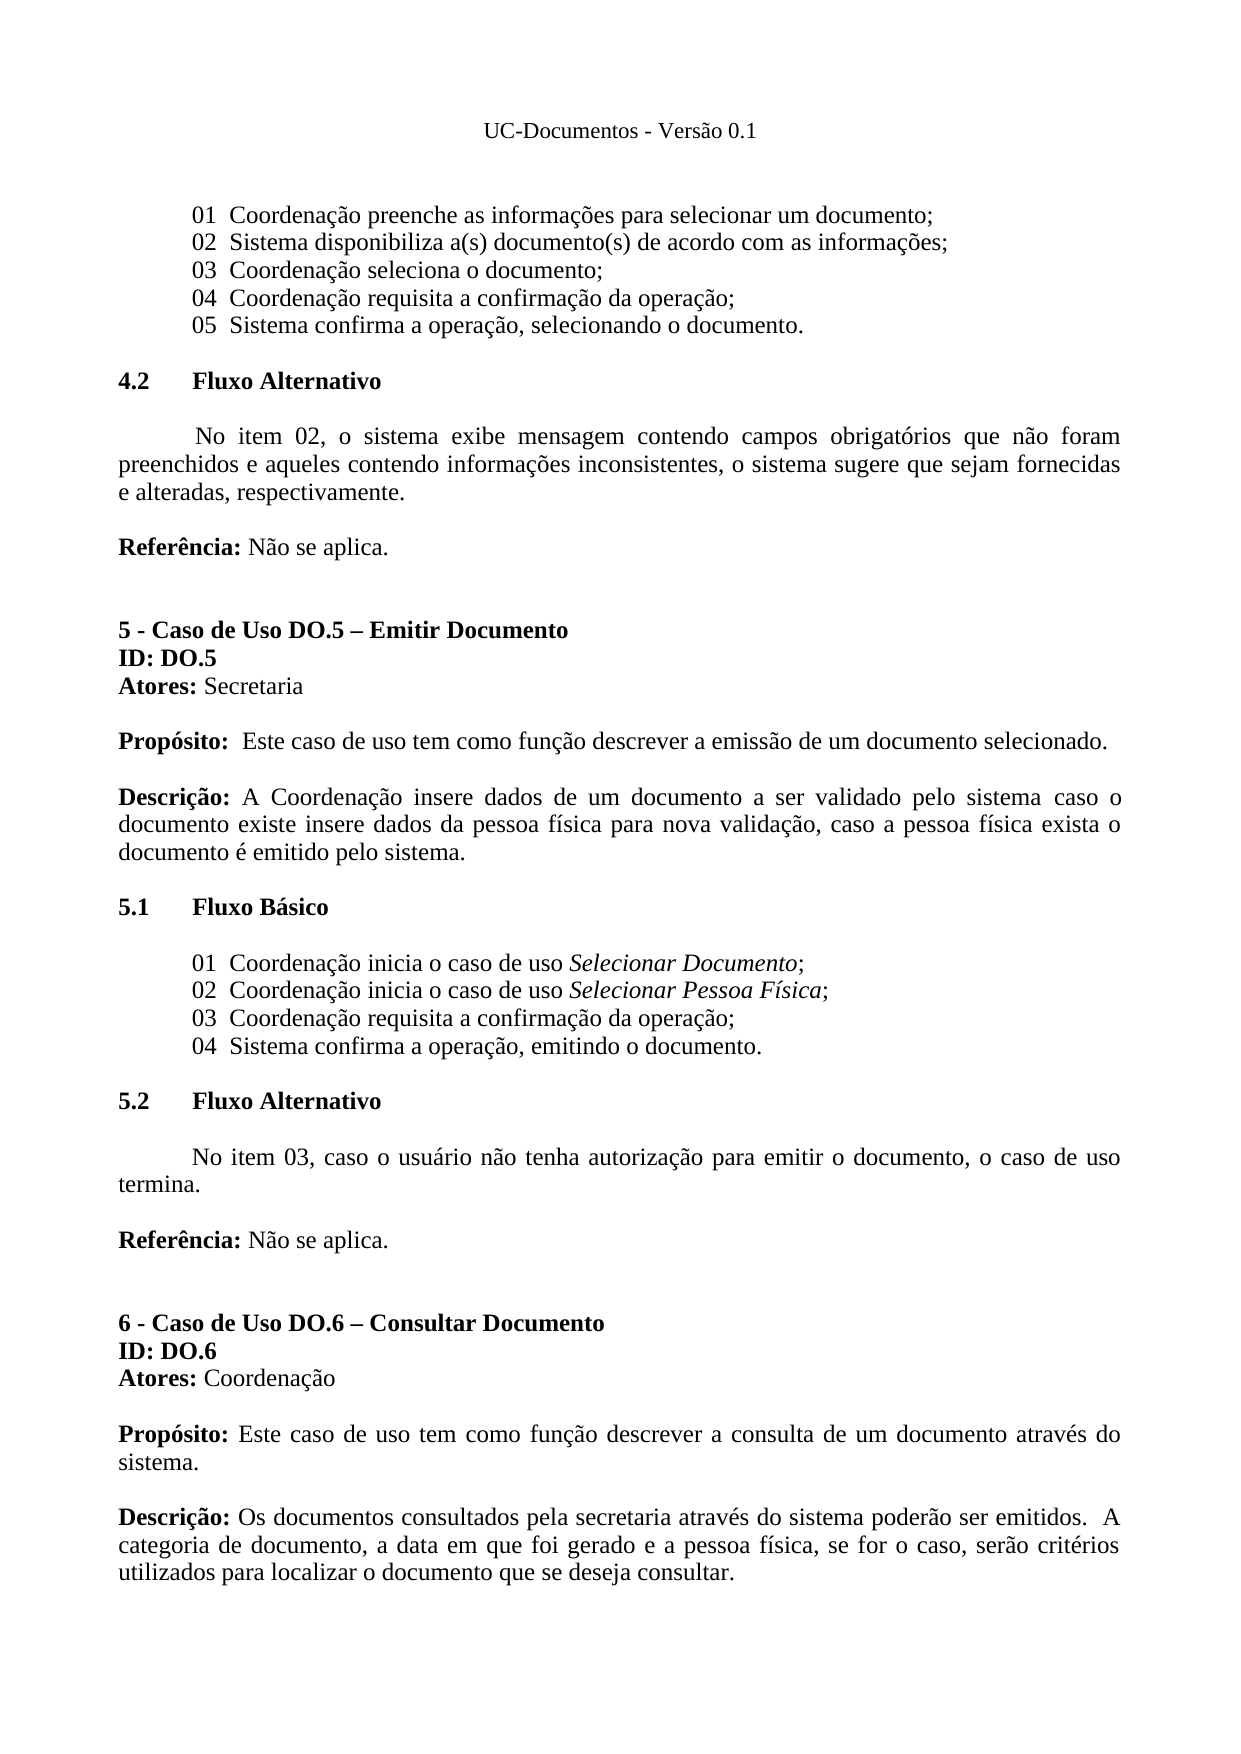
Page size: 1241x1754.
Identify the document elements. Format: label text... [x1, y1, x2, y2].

text 05 Sistema confirma a operação, selecionando o documento. [118, 312, 1122, 339]
text Descrição: Os documentos consultados pela secretaria através do sistema poderão ser emitidos. A categoria de documento, a data em que foi gerado e a pessoa física, se for o caso, serão critérios utilizados para localizar o documento que se deseja consultar. [118, 1503, 1122, 1586]
text ID: DO.6 [118, 1337, 1122, 1364]
text Atores: Secretaria [118, 672, 1122, 699]
text Descrição: A Coordenação insere dados de um documento a ser validado pelo sistema caso o documento existe insere dados da pessoa física para nova validação, caso a pessoa física exista o documento é emitido pelo sistema. [118, 783, 1122, 866]
text No item 02, o sistema exibe mensagem contendo campos obrigatórios que não foram preenchidos e aqueles contendo informações inconsistentes, o sistema sugere que sejam fornecidas e alteradas, respectivamente. [118, 422, 1122, 506]
text 6 - Caso de Uso DO.6 – Consultar Documento [118, 1309, 1122, 1337]
text Atores: Coordenação [118, 1364, 1122, 1392]
text 5 - Caso de Uso DO.5 – Emitir Documento [118, 616, 1122, 644]
text 4.2 Fluxo Alternativo [118, 367, 1122, 395]
text Referência: Não se aplica. [118, 533, 1122, 561]
text 04 Sistema confirma a operação, emitindo o documento. [118, 1032, 1122, 1060]
text Propósito: Este caso de uso tem como função descrever a emissão de um documento selecionado. [118, 727, 1122, 755]
text 01 Coordenação inicia o caso de uso Selecionar Documento; [118, 949, 1122, 977]
text ID: DO.5 [118, 644, 1122, 672]
text 02 Sistema disponibiliza a(s) documento(s) de acordo com as informações; [118, 228, 1122, 256]
text 03 Coordenação requisita a confirmação da operação; [118, 1004, 1122, 1032]
text Propósito: Este caso de uso tem como função descrever a consulta de um documento através do sistema. [118, 1420, 1122, 1475]
text 01 Coordenação preenche as informações para selecionar um documento; [118, 201, 1122, 228]
text No item 03, caso o usuário não tenha autorização para emitir o documento, o caso de uso termina. [118, 1143, 1122, 1198]
text 03 Coordenação seleciona o documento; [118, 256, 1122, 284]
text Referência: Não se aplica. [118, 1226, 1122, 1254]
text 02 Coordenação inicia o caso de uso Selecionar Pessoa Física; [118, 977, 1122, 1004]
text 5.1 Fluxo Básico [118, 893, 1122, 921]
text 04 Coordenação requisita a confirmação da operação; [118, 284, 1122, 312]
text 5.2 Fluxo Alternativo [118, 1087, 1122, 1115]
